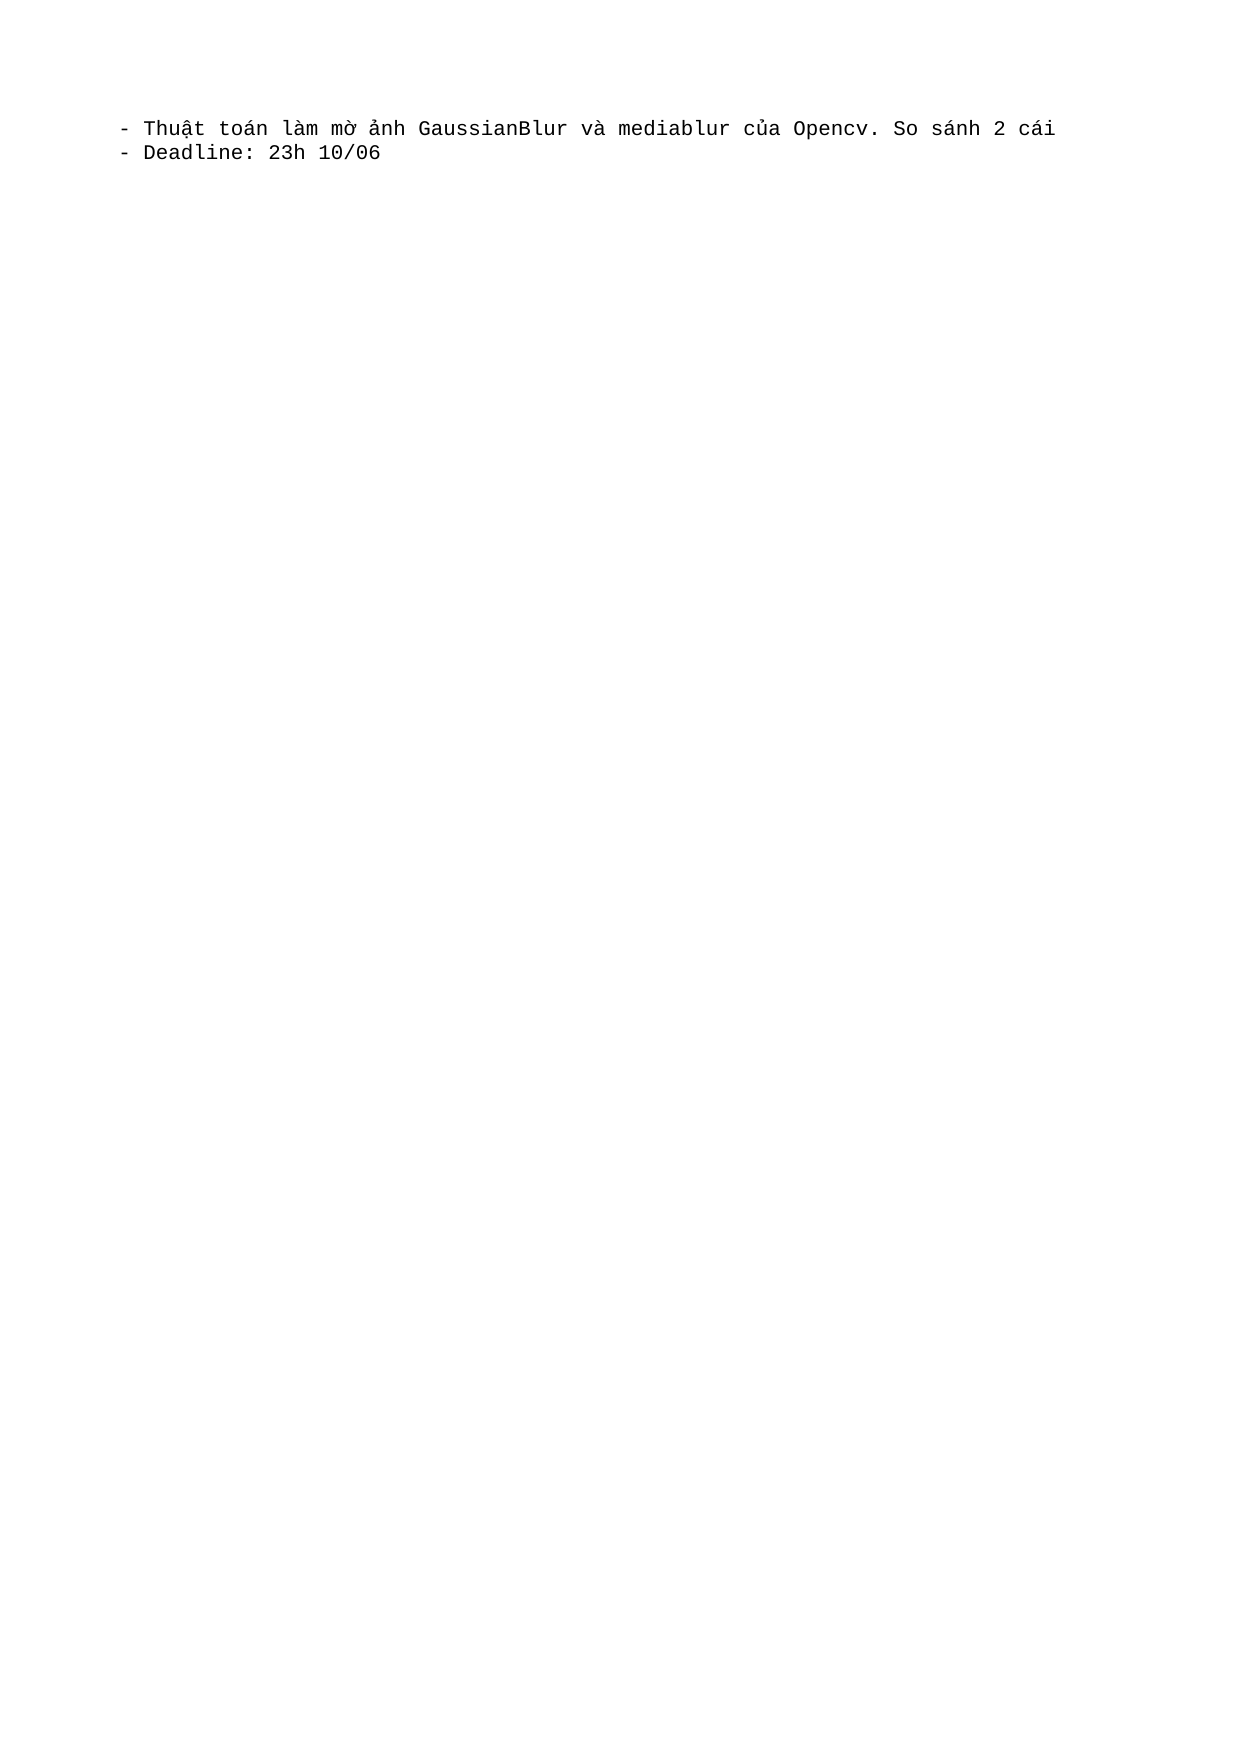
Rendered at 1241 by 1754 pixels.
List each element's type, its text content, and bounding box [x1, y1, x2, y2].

text - Deadline: 23h 10/06 [118, 142, 1122, 165]
text - Thuật toán làm mờ ảnh GaussianBlur và mediablur của Opencv. So sánh 2 cái [118, 118, 1122, 142]
